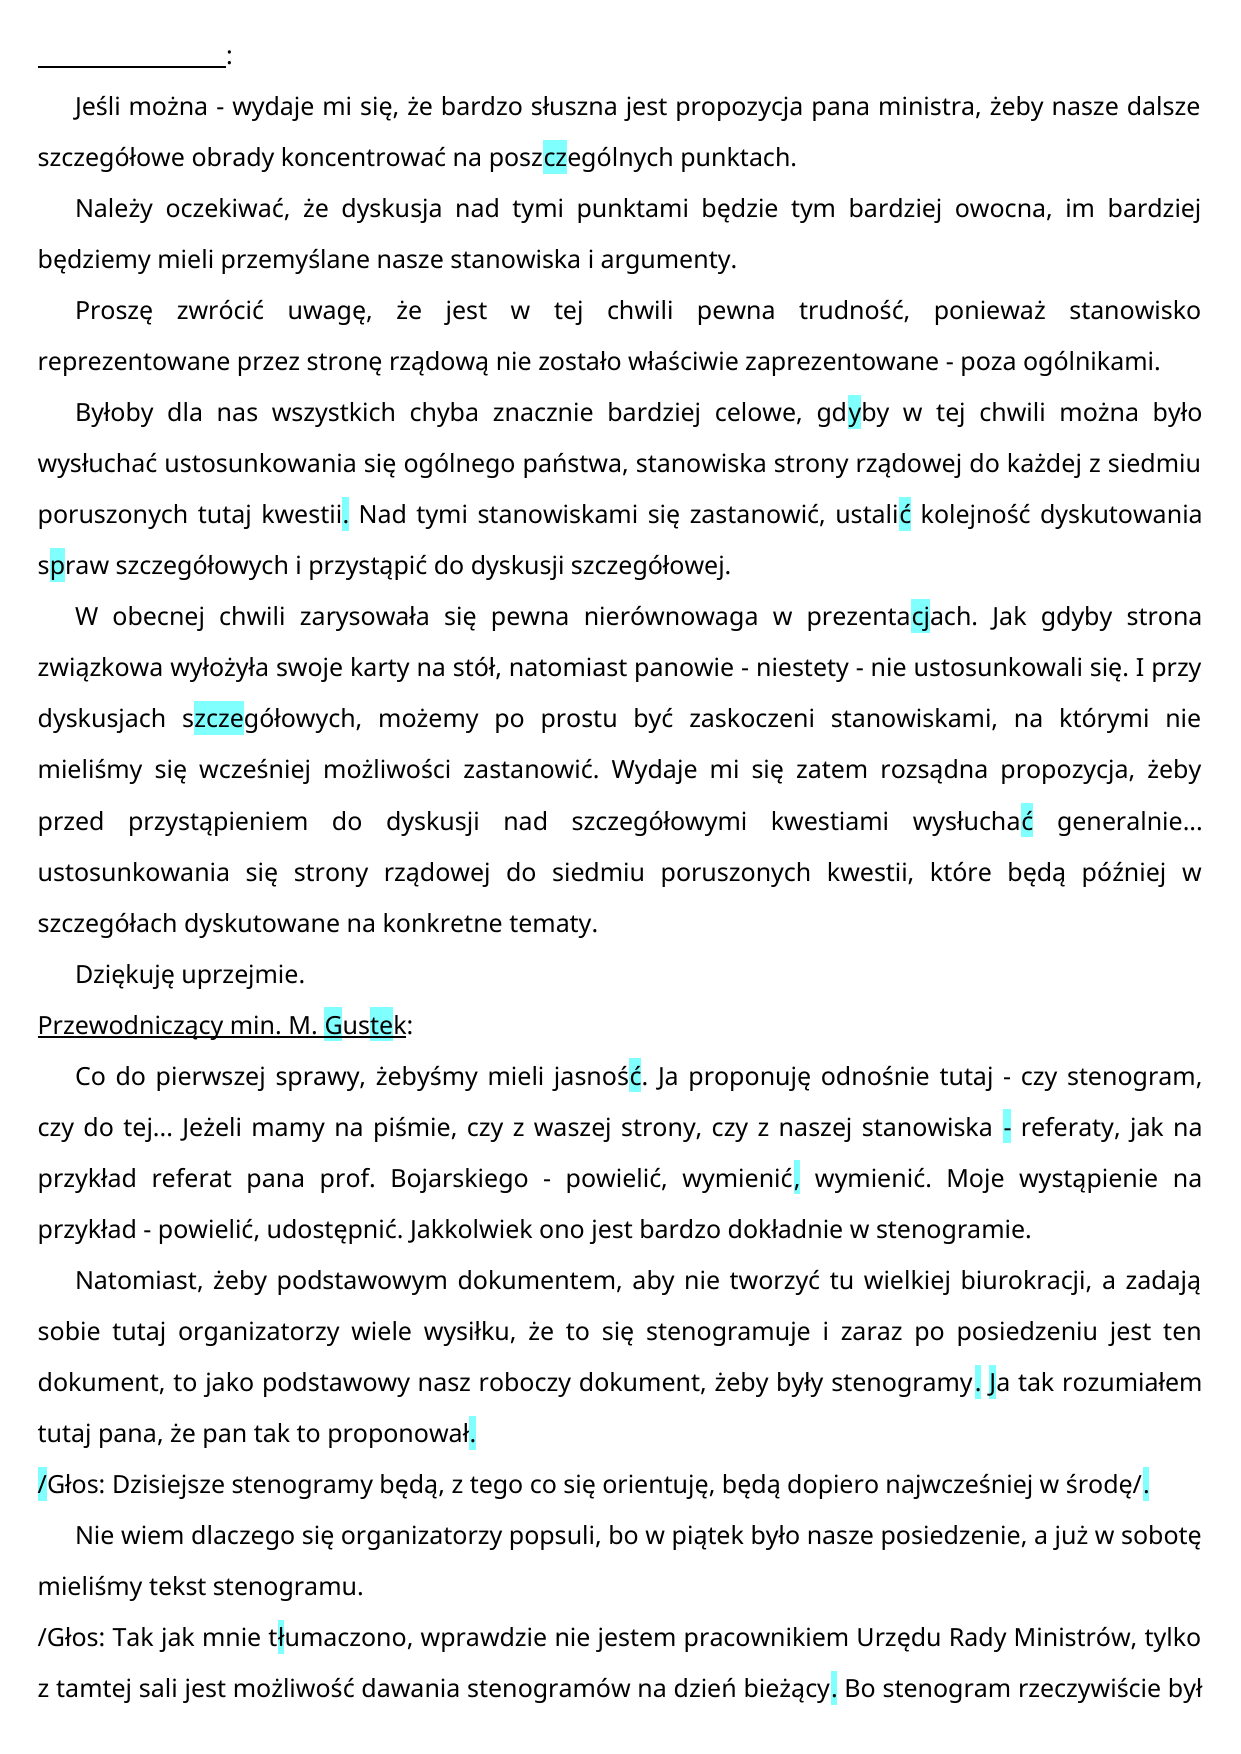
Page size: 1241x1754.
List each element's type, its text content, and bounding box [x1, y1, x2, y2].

text W obecnej chwili zarysowała się pewna nierównowaga w prezentacjach. Jak gdyby strona związkowa wyłożyła swoje karty na stół, natomiast panowie - niestety - nie ustosunkowali się. I przy dyskusjach szczegółowych, możemy po prostu być zaskoczeni stanowiskami, na którymi nie mieliśmy się wcześniej możliwości zastanowić. Wydaje mi się zatem rozsądna propozycja, żeby przed przystąpieniem do dyskusji nad szczegółowymi kwestiami wysłuchać generalnie... ustosunkowania się strony rządowej do siedmiu poruszonych kwestii, które będą później w szczegółach dyskutowane na konkretne tematy. [37, 599, 1203, 939]
text Jeśli można - wydaje mi się, że bardzo słuszna jest propozycja pana ministra, żeby nasze dalsze szczegółowe obrady koncentrować na poszczególnych punktach. [37, 88, 1203, 174]
text Proszę zwrócić uwagę, że jest w tej chwili pewna trudność, ponieważ stanowisko reprezentowane przez stronę rządową nie zostało właściwie zaprezentowane - poza ogólnikami. [37, 293, 1203, 378]
text Nie wiem dlaczego się organizatorzy popsuli, bo w piątek było nasze posiedzenie, a już w sobotę mieliśmy tekst stenogramu. [37, 1518, 1203, 1603]
text : [37, 37, 1203, 72]
text Byłoby dla nas wszystkich chyba znacznie bardziej celowe, gdyby w tej chwili można było wysłuchać ustosunkowania się ogólnego państwa, stanowiska strony rządowej do każdej z siedmiu poruszonych tutaj kwestii. Nad tymi stanowiskami się zastanowić, ustalić kolejność dyskutowania spraw szczegółowych i przystąpić do dyskusji szczegółowej. [37, 395, 1203, 582]
text Natomiast, żeby podstawowym dokumentem, aby nie tworzyć tu wielkiej biurokracji, a zadają sobie tutaj organizatorzy wiele wysiłku, że to się stenogramuje i zaraz po posiedzeniu jest ten dokument, to jako podstawowy nasz roboczy dokument, żeby były stenogramy. Ja tak rozumiałem tutaj pana, że pan tak to proponował. [37, 1262, 1203, 1450]
text /Głos: Dzisiejsze stenogramy będą, z tego co się orientuję, będą dopiero najwcześniej w środę/. [37, 1467, 1203, 1501]
text Co do pierwszej sprawy, żebyśmy mieli jasność. Ja proponuję odnośnie tutaj - czy stenogram, czy do tej... Jeżeli mamy na piśmie, czy z waszej strony, czy z naszej stanowiska - referaty, jak na przykład referat pana prof. Bojarskiego - powielić, wymienić, wymienić. Moje wystąpienie na przykład - powielić, udostępnić. Jakkolwiek ono jest bardzo dokładnie w stenogramie. [37, 1058, 1203, 1246]
text /Głos: Tak jak mnie tłumaczono, wprawdzie nie jestem pracownikiem Urzędu Rady Ministrów, tylko z tamtej sali jest możliwość dawania stenogramów na dzień bieżący. Bo stenogram rzeczywiście był [37, 1620, 1203, 1705]
text Dziękuję uprzejmie. [37, 956, 1203, 990]
text Przewodniczący min. M. Gustek: [37, 1007, 1203, 1041]
text Należy oczekiwać, że dyskusja nad tymi punktami będzie tym bardziej owocna, im bardziej będziemy mieli przemyślane nasze stanowiska i argumenty. [37, 191, 1203, 276]
